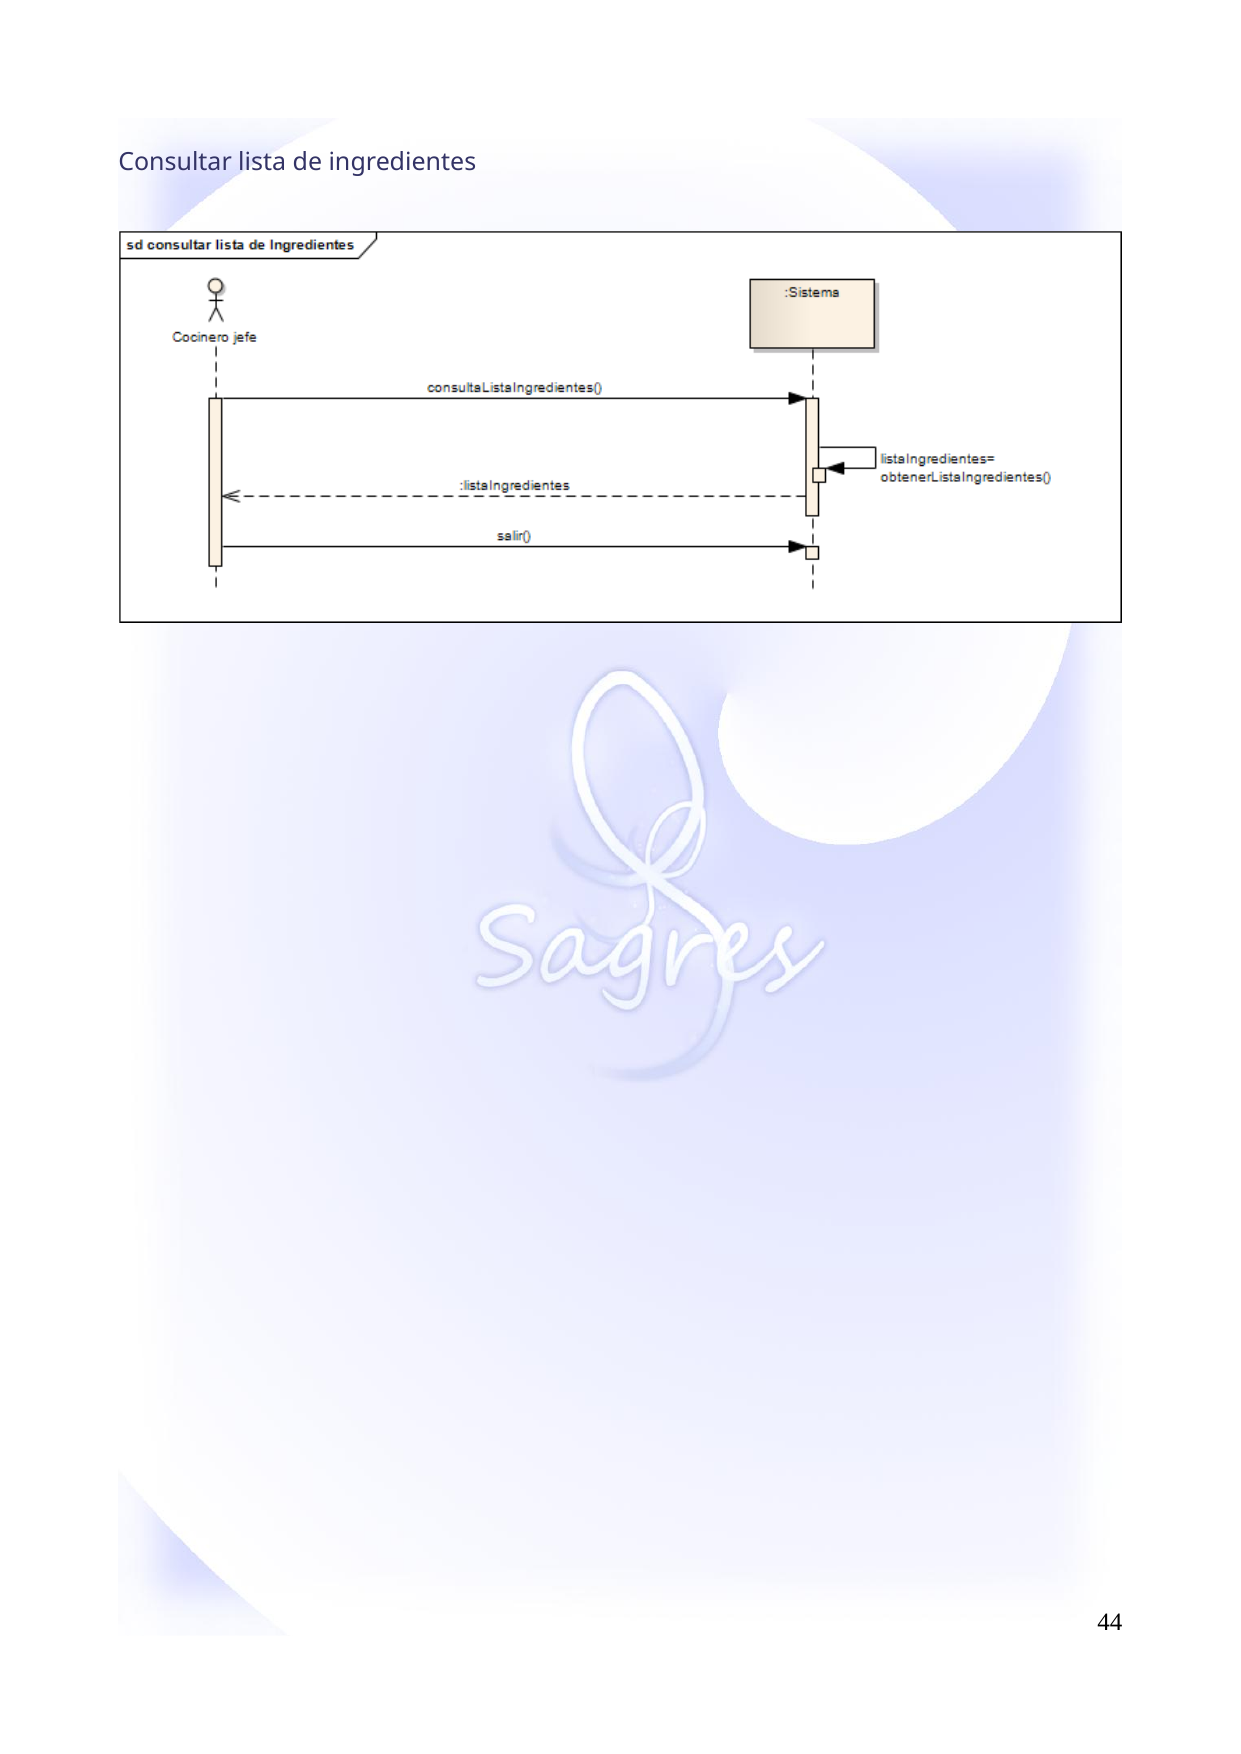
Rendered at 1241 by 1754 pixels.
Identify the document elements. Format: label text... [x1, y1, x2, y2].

subtitle Consultar lista de ingredientes [118, 143, 1122, 177]
picture [118, 177, 1122, 1636]
picture [118, 118, 1122, 143]
